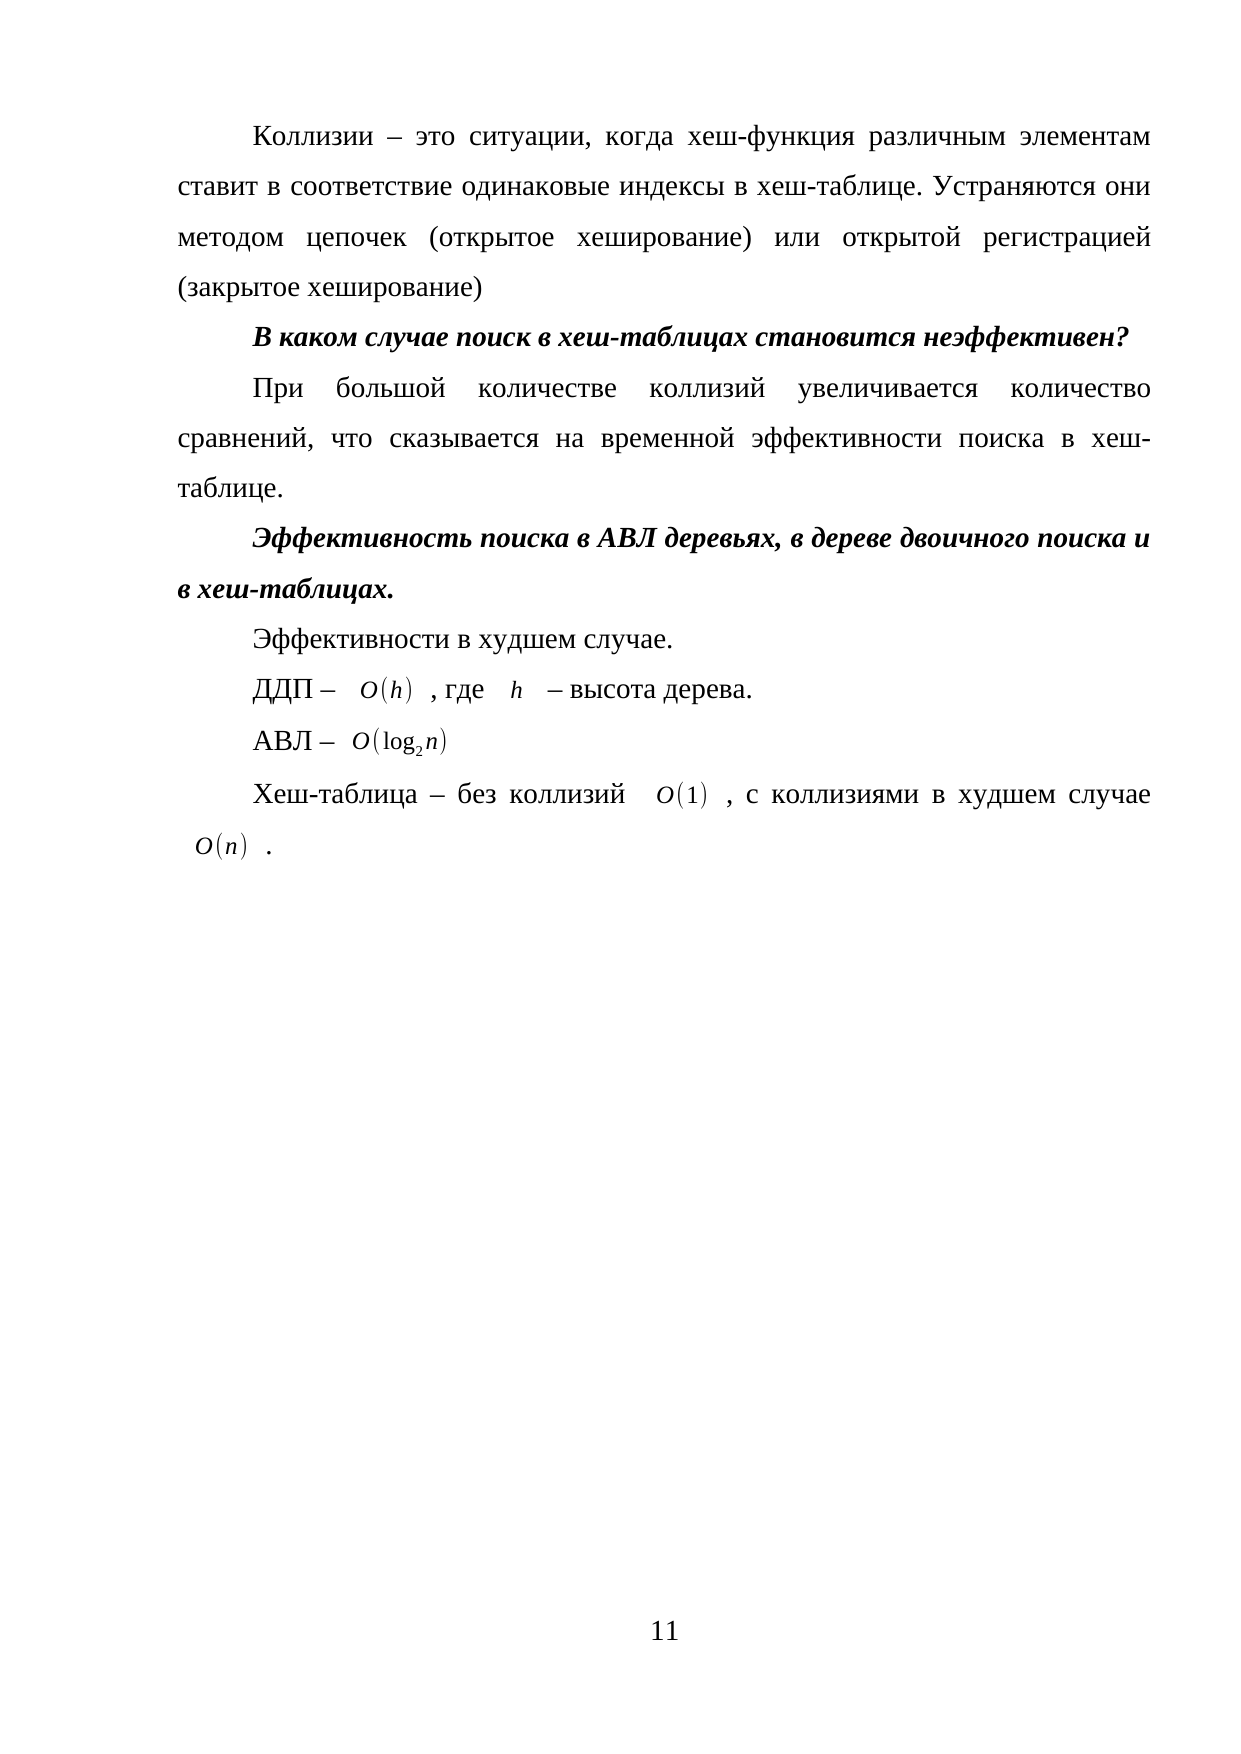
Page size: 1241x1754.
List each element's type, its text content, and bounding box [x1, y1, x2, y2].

text ДДП – , где – высота дерева. [177, 672, 1152, 706]
text Эффективности в худшем случае. [177, 621, 1152, 655]
text АВЛ – [177, 723, 1152, 759]
text Коллизии – это ситуации, когда хеш-функция различным элементам ставит в соответствие одинаковые индексы в хеш-таблице. Устраняются они методом цепочек (открытое хеширование) или открытой регистрацией (закрытое хеширование) [177, 118, 1152, 303]
text При большой количестве коллизий увеличивается количество сравнений, что сказывается на временной эффективности поиска в хеш-таблице. [177, 370, 1152, 504]
text Эффективность поиска в АВЛ деревьях, в дереве двоичного поиска и в хеш-таблицах. [177, 521, 1152, 604]
text В каком случае поиск в хеш-таблицах становится неэффективен? [177, 319, 1152, 353]
text Хеш-таблица – без коллизий , с коллизиями в худшем случае . [177, 776, 1152, 862]
